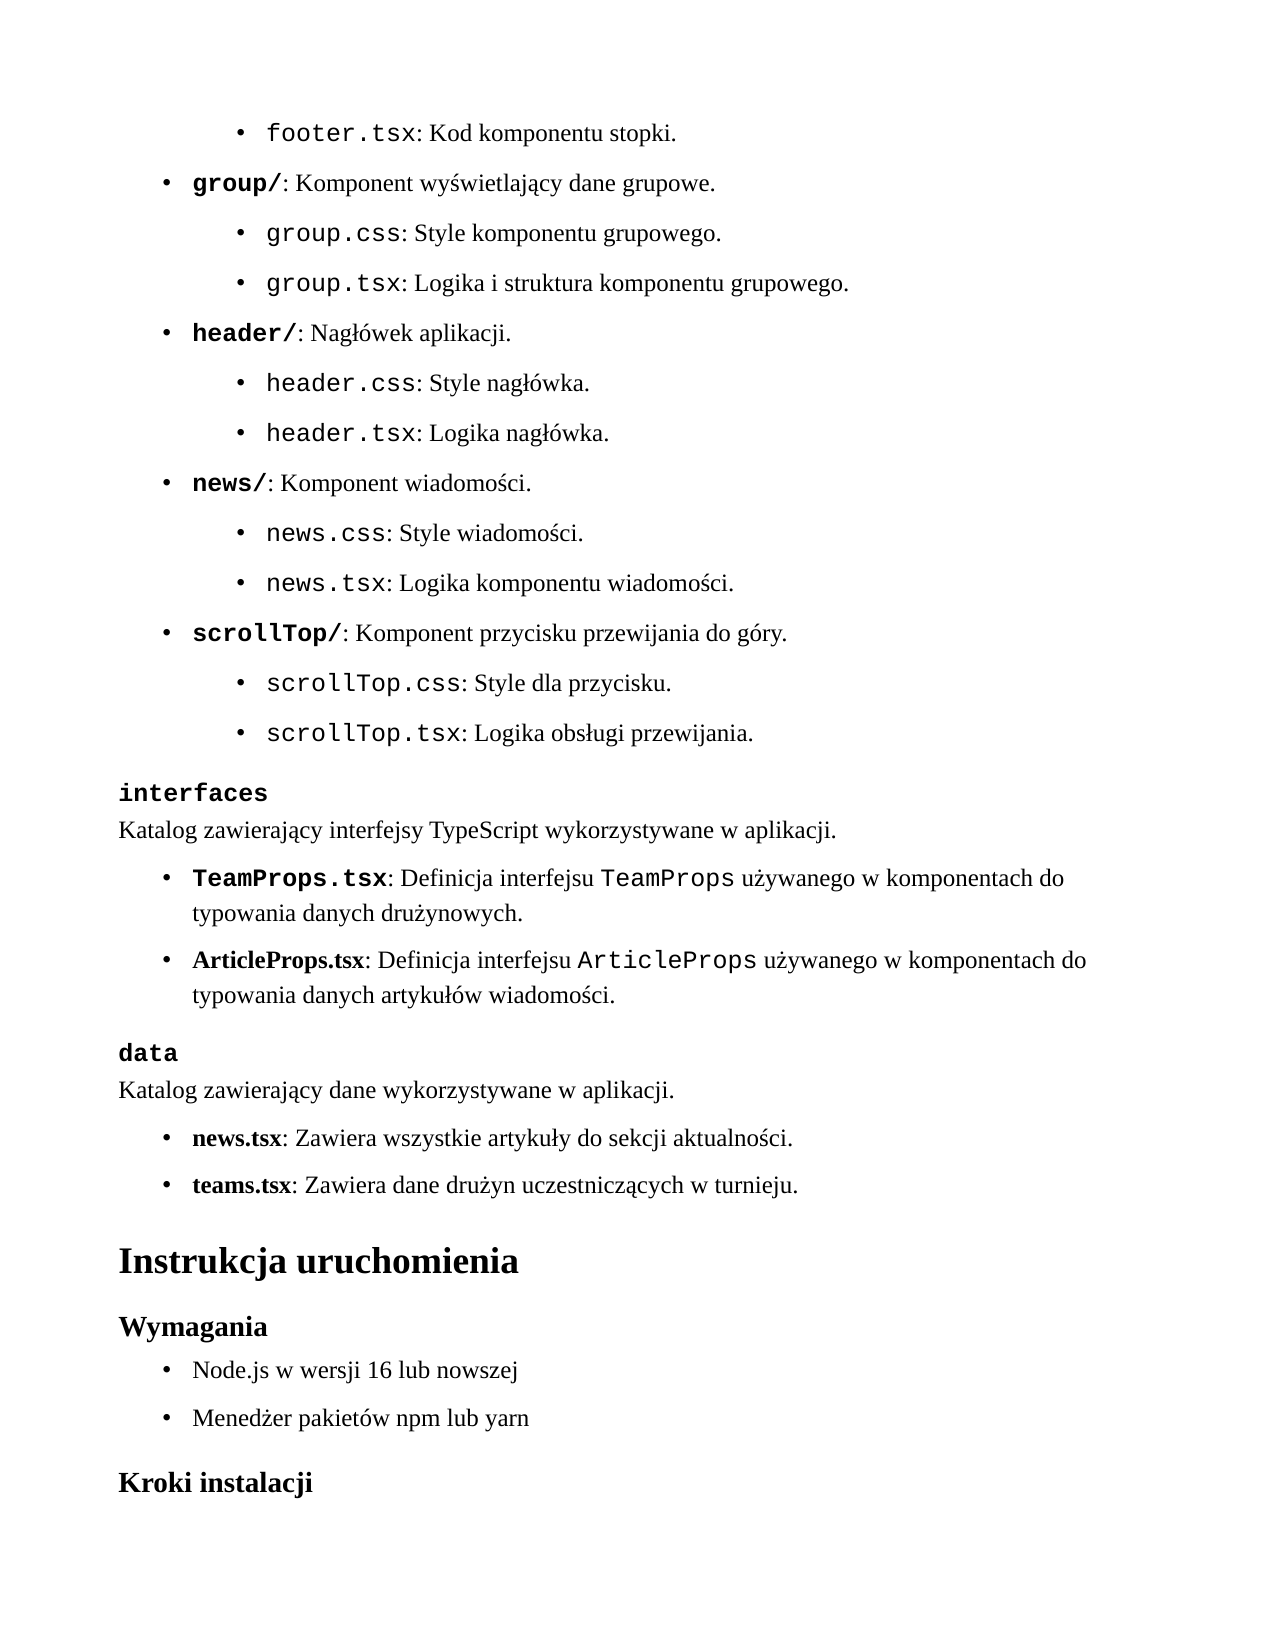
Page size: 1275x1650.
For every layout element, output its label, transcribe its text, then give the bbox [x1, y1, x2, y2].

list news/: Komponent wiadomości. [162, 468, 1157, 499]
list header.css: Style nagłówka. [236, 368, 1157, 399]
subtitle Kroki instalacji [118, 1465, 1157, 1498]
list header.tsx: Logika nagłówka. [236, 418, 1157, 449]
list Node.js w wersji 16 lub nowszej [162, 1355, 1157, 1384]
list scrollTop.tsx: Logika obsługi przewijania. [236, 718, 1157, 749]
list Menedżer pakietów npm lub yarn [162, 1403, 1157, 1432]
subtitle Wymagania [118, 1309, 1157, 1343]
subtitle interfaces [118, 781, 1157, 809]
subtitle data [118, 1041, 1157, 1069]
list news.css: Style wiadomości. [236, 518, 1157, 549]
text Katalog zawierający dane wykorzystywane w aplikacji. [118, 1075, 1157, 1104]
list news.tsx: Zawiera wszystkie artykuły do sekcji aktualności. [162, 1123, 1157, 1152]
list scrollTop.css: Style dla przycisku. [236, 668, 1157, 699]
list ArticleProps.tsx: Definicja interfejsu ArticleProps używanego w komponentach do typowania danych artykułów wiadomości. [162, 946, 1157, 1009]
list footer.tsx: Kod komponentu stopki. [236, 118, 1157, 149]
list group/: Komponent wyświetlający dane grupowe. [162, 168, 1157, 199]
subtitle Instrukcja uruchomienia [118, 1239, 1157, 1282]
text Katalog zawierający interfejsy TypeScript wykorzystywane w aplikacji. [118, 815, 1157, 844]
list teams.tsx: Zawiera dane drużyn uczestniczących w turnieju. [162, 1171, 1157, 1199]
list TeamProps.tsx: Definicja interfejsu TeamProps używanego w komponentach do typowania danych drużynowych. [162, 863, 1157, 927]
list header/: Nagłówek aplikacji. [162, 318, 1157, 349]
list group.css: Style komponentu grupowego. [236, 218, 1157, 249]
list news.tsx: Logika komponentu wiadomości. [236, 568, 1157, 599]
list scrollTop/: Komponent przycisku przewijania do góry. [162, 618, 1157, 649]
list group.tsx: Logika i struktura komponentu grupowego. [236, 268, 1157, 299]
